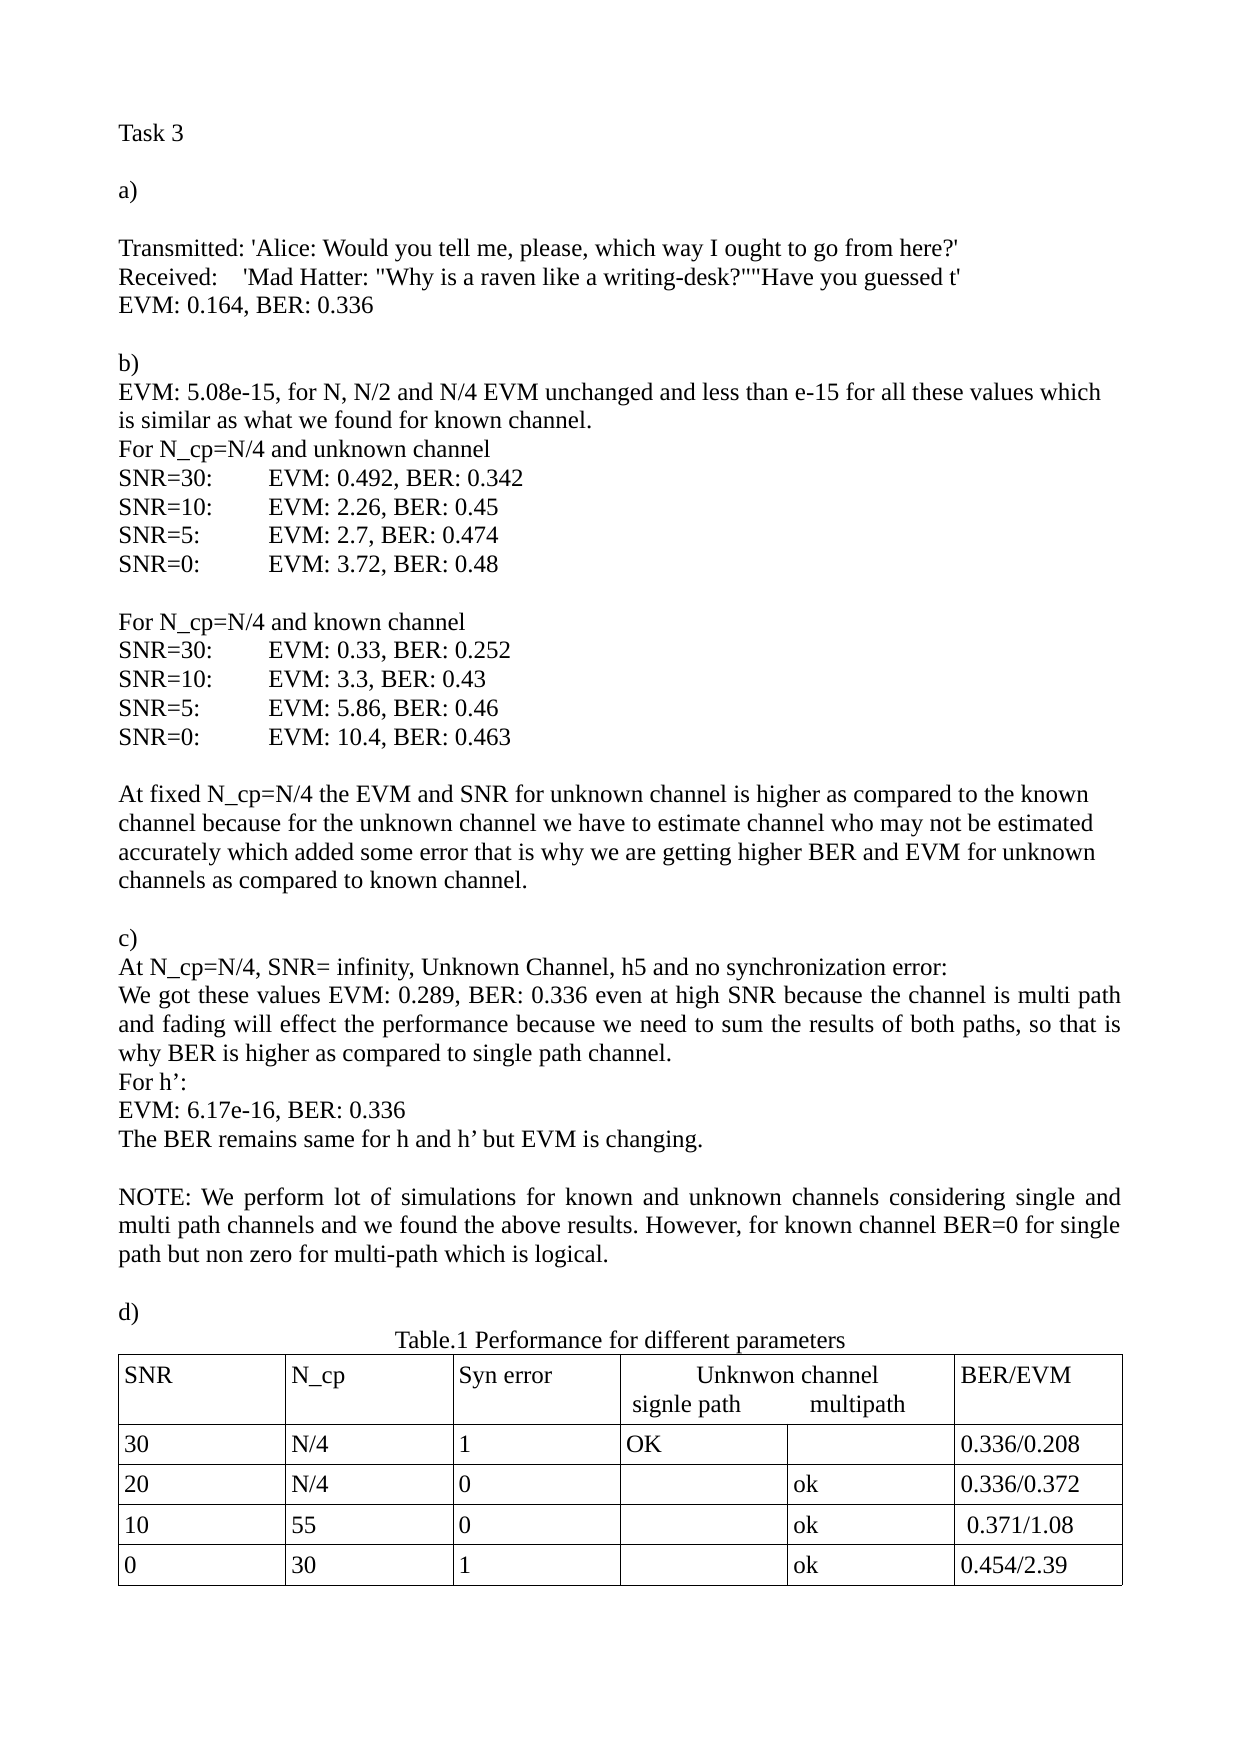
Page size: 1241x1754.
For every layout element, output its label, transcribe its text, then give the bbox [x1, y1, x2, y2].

table_cell [788, 1425, 954, 1464]
table_header Syn error [454, 1355, 620, 1423]
text EVM: 6.17e-16, BER: 0.336 [118, 1096, 1122, 1124]
text For N_cp=N/4 and known channel [118, 607, 1122, 636]
text SNR=30: EVM: 0.33, BER: 0.252 [118, 636, 1122, 664]
text SNR=30: EVM: 0.492, BER: 0.342 [118, 463, 1122, 492]
text NOTE: We perform lot of simulations for known and unknown channels considering single and multi path channels and we found the above results. However, for known channel BER=0 for single path but non zero for multi-path which is logical. [118, 1182, 1122, 1268]
text SNR=10: EVM: 2.26, BER: 0.45 [118, 492, 1122, 521]
text b) [118, 348, 1122, 377]
table_cell 30 [119, 1425, 285, 1464]
table_cell 0.336/0.208 [955, 1425, 1122, 1464]
text Task 3 [118, 118, 1122, 147]
table_cell [621, 1465, 787, 1504]
table_header SNR [119, 1355, 285, 1423]
table_cell 0 [454, 1465, 620, 1504]
table_header Unknwon channel signle path multipath [621, 1355, 954, 1423]
text For h’: [118, 1067, 1122, 1096]
table_cell ok [788, 1545, 954, 1585]
table_cell 20 [119, 1465, 285, 1504]
text SNR=0: EVM: 10.4, BER: 0.463 [118, 722, 1122, 751]
table_cell 0.371/1.08 [955, 1505, 1122, 1544]
text Received: 'Mad Hatter: "Why is a raven like a writing-desk?""Have you guessed t' [118, 262, 1122, 291]
text SNR=10: EVM: 3.3, BER: 0.43 [118, 664, 1122, 693]
table_cell 0 [454, 1505, 620, 1544]
table_cell 1 [454, 1425, 620, 1464]
text a) [118, 176, 1122, 204]
table_header N_cp [286, 1355, 453, 1423]
table_cell ok [788, 1505, 954, 1544]
text EVM: 0.164, BER: 0.336 [118, 291, 1122, 319]
text Table.1 Performance for different parameters [118, 1326, 1122, 1354]
table_cell 30 [286, 1545, 453, 1585]
text EVM: 5.08e-15, for N, N/2 and N/4 EVM unchanged and less than e-15 for all these values which is similar as what we found for known channel. [118, 377, 1122, 434]
text We got these values EVM: 0.289, BER: 0.336 even at high SNR because the channel is multi path and fading will effect the performance because we need to sum the results of both paths, so that is why BER is higher as compared to single path channel. [118, 981, 1122, 1067]
text The BER remains same for h and h’ but EVM is changing. [118, 1124, 1122, 1153]
table_cell ok [788, 1465, 954, 1504]
text Transmitted: 'Alice: Would you tell me, please, which way I ought to go from here?' [118, 233, 1122, 262]
text SNR=5: EVM: 5.86, BER: 0.46 [118, 693, 1122, 722]
table_cell [621, 1545, 787, 1585]
table_cell 0.454/2.39 [955, 1545, 1122, 1585]
table_cell 0.336/0.372 [955, 1465, 1122, 1504]
text d) [118, 1297, 1122, 1326]
table_cell N/4 [286, 1425, 453, 1464]
text SNR=0: EVM: 3.72, BER: 0.48 [118, 549, 1122, 578]
table_cell N/4 [286, 1465, 453, 1504]
table_cell [621, 1505, 787, 1544]
text For N_cp=N/4 and unknown channel [118, 434, 1122, 463]
text SNR=5: EVM: 2.7, BER: 0.474 [118, 521, 1122, 549]
table_cell 1 [454, 1545, 620, 1585]
text At N_cp=N/4, SNR= infinity, Unknown Channel, h5 and no synchronization error: [118, 952, 1122, 981]
table_cell OK [621, 1425, 787, 1464]
table_cell 0 [119, 1545, 285, 1585]
table_header BER/EVM [955, 1355, 1122, 1423]
table_cell 10 [119, 1505, 285, 1544]
text c) [118, 923, 1122, 952]
text At fixed N_cp=N/4 the EVM and SNR for unknown channel is higher as compared to the known channel because for the unknown channel we have to estimate channel who may not be estimated accurately which added some error that is why we are getting higher BER and EVM for unknown channels as compared to known channel. [118, 779, 1122, 894]
table_cell 55 [286, 1505, 453, 1544]
